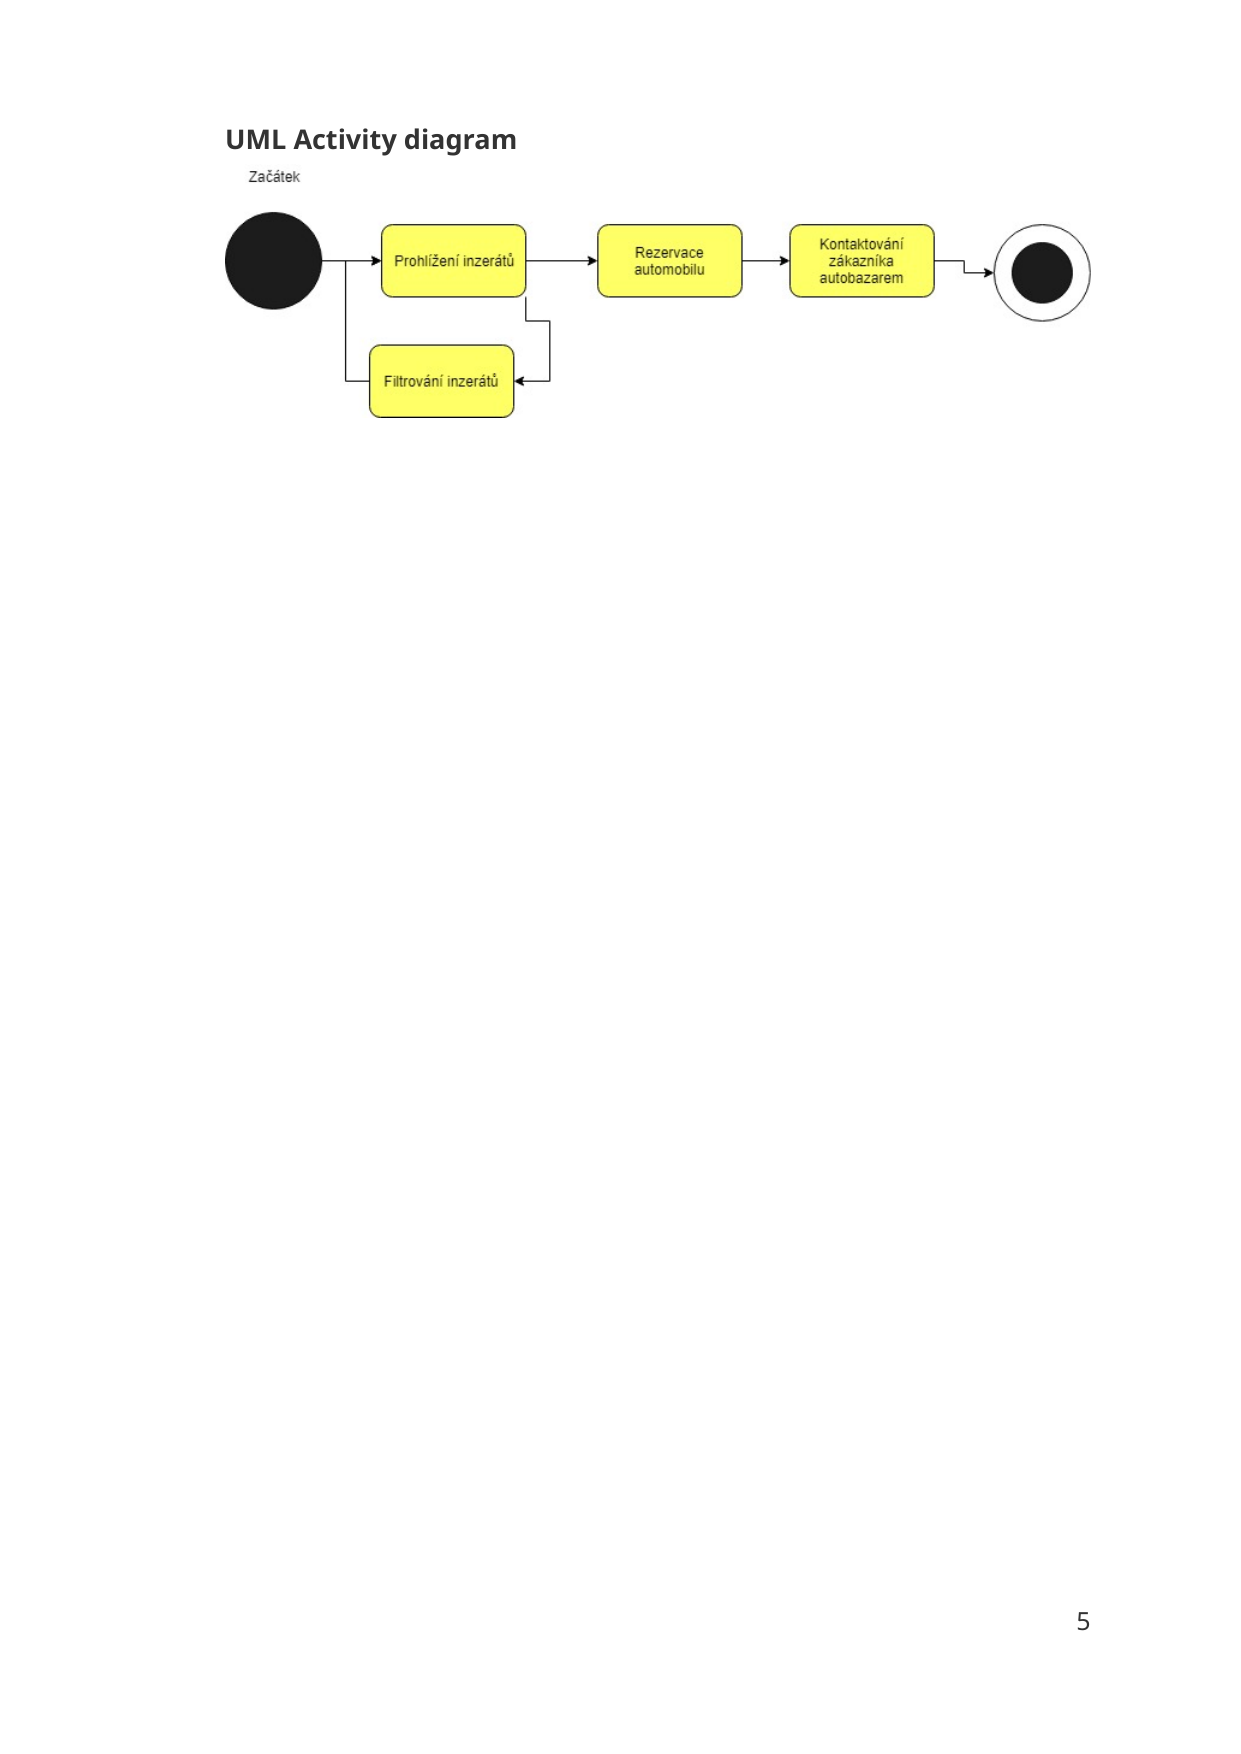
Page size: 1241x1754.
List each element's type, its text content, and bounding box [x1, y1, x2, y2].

subtitle UML Activity diagram [225, 121, 1090, 158]
